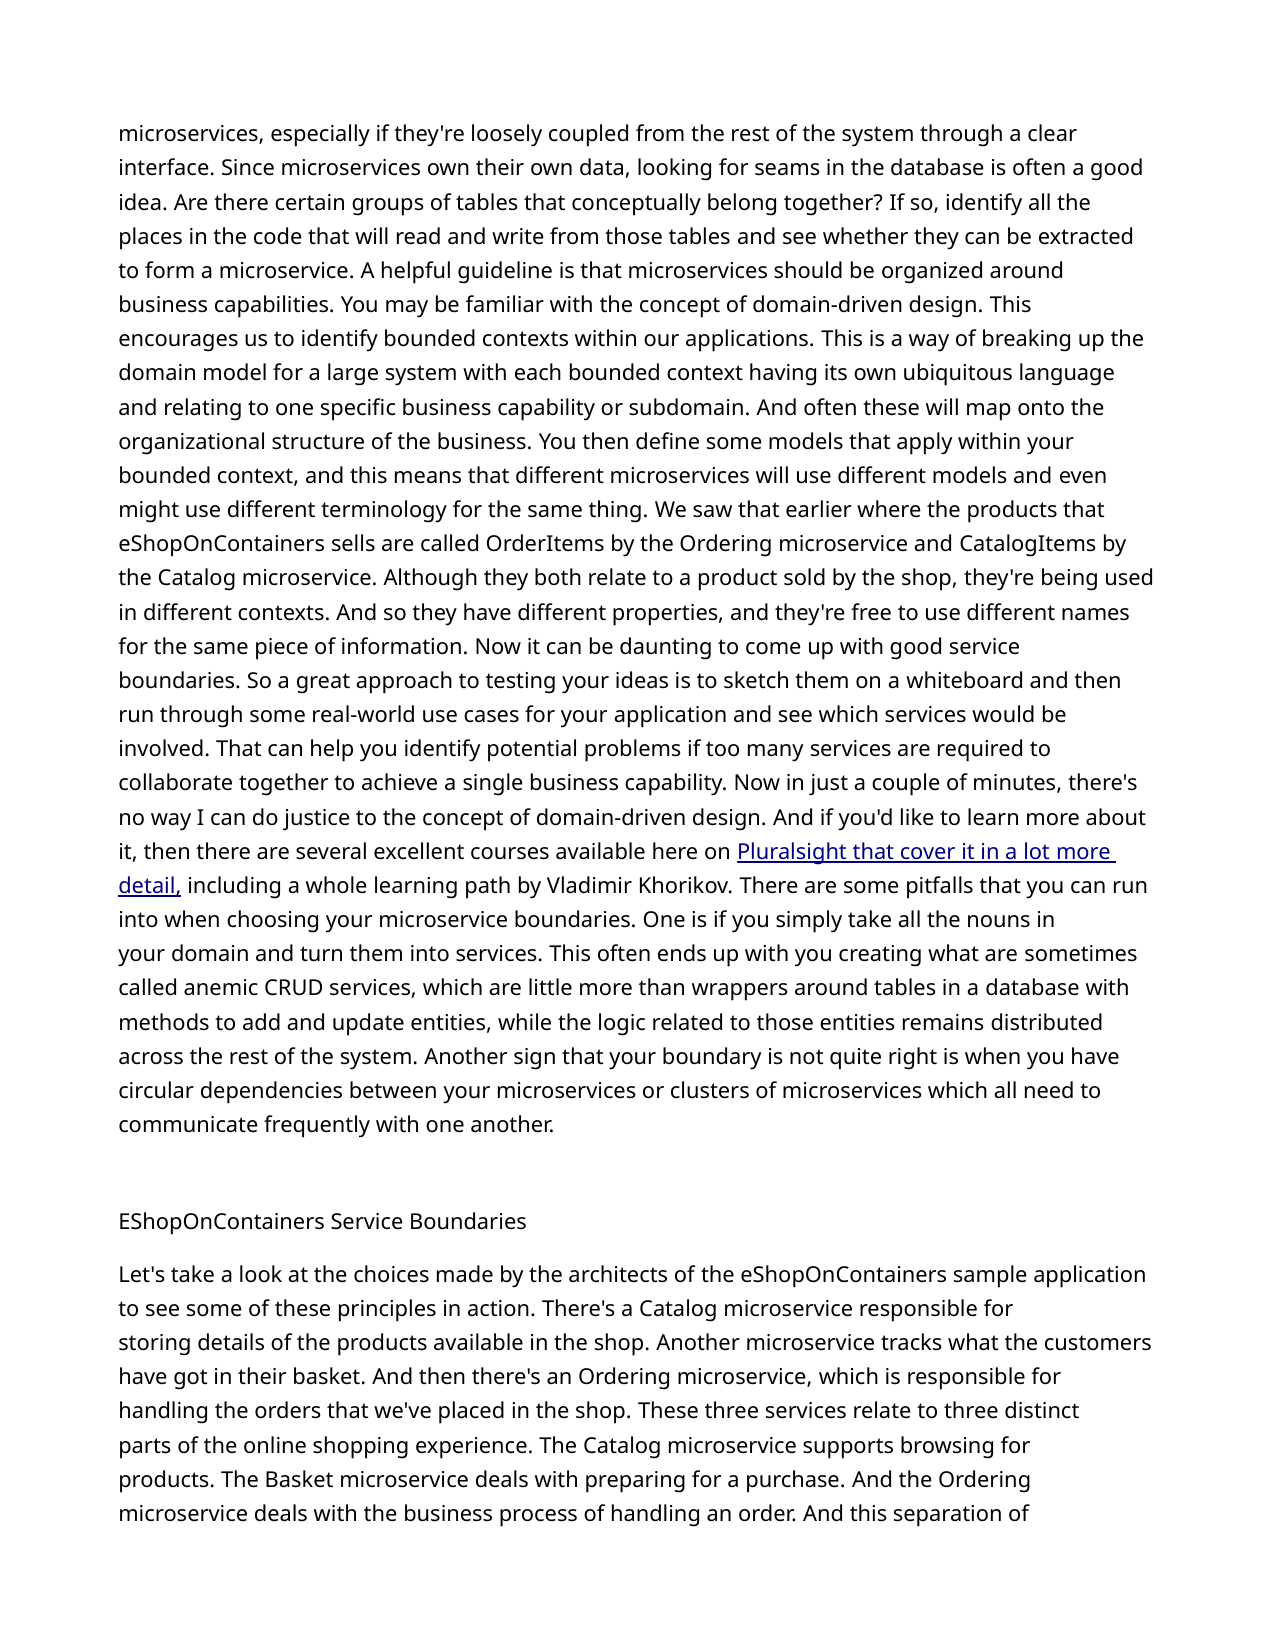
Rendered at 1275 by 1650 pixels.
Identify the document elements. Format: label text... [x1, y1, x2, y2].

subtitle EShopOnContainers Service Boundaries [118, 1206, 1157, 1235]
text microservices, especially if they're loosely coupled from the rest of the system through a clear interface. Since microservices own their own data, looking for seams in the database is often a good idea. Are there certain groups of tables that conceptually belong together? If so, identify all the places in the code that will read and write from those tables and see whether they can be extracted to form a microservice. A helpful guideline is that microservices should be organized around business capabilities. You may be familiar with the concept of domain-driven design. This encourages us to identify bounded contexts within our applications. This is a way of breaking up the domain model for a large system with each bounded context having its own ubiquitous language and relating to one specific business capability or subdomain. And often these will map onto the organizational structure of the business. You then define some models that apply within your bounded context, and this means that different microservices will use different models and even might use different terminology for the same thing. We saw that earlier where the products that eShopOnContainers sells are called OrderItems by the Ordering microservice and CatalogItems by the Catalog microservice. Although they both relate to a product sold by the shop, they're being used in different contexts. And so they have different properties, and they're free to use different names for the same piece of information. Now it can be daunting to come up with good service boundaries. So a great approach to testing your ideas is to sketch them on a whiteboard and then run through some real-world use cases for your application and see which services would be involved. That can help you identify potential problems if too many services are required to collaborate together to achieve a single business capability. Now in just a couple of minutes, there's no way I can do justice to the concept of domain-driven design. And if you'd like to learn more about it, then there are several excellent courses available here on Pluralsight that cover it in a lot more detail, including a whole learning path by Vladimir Khorikov. There are some pitfalls that you can run into when choosing your microservice boundaries. One is if you simply take all the nouns in your domain and turn them into services. This often ends up with you creating what are sometimes called anemic CRUD services, which are little more than wrappers around tables in a database with methods to add and update entities, while the logic related to those entities remains distributed across the rest of the system. Another sign that your boundary is not quite right is when you have circular dependencies between your microservices or clusters of microservices which all need to communicate frequently with one another. [118, 118, 1157, 1139]
text Let's take a look at the choices made by the architects of the eShopOnContainers sample application to see some of these principles in action. There's a Catalog microservice responsible for storing details of the products available in the shop. Another microservice tracks what the customers have got in their basket. And then there's an Ordering microservice, which is responsible for handling the orders that we've placed in the shop. These three services relate to three distinct parts of the online shopping experience. The Catalog microservice supports browsing for products. The Basket microservice deals with preparing for a purchase. And the Ordering microservice deals with the business process of handling an order. And this separation of [118, 1259, 1157, 1528]
